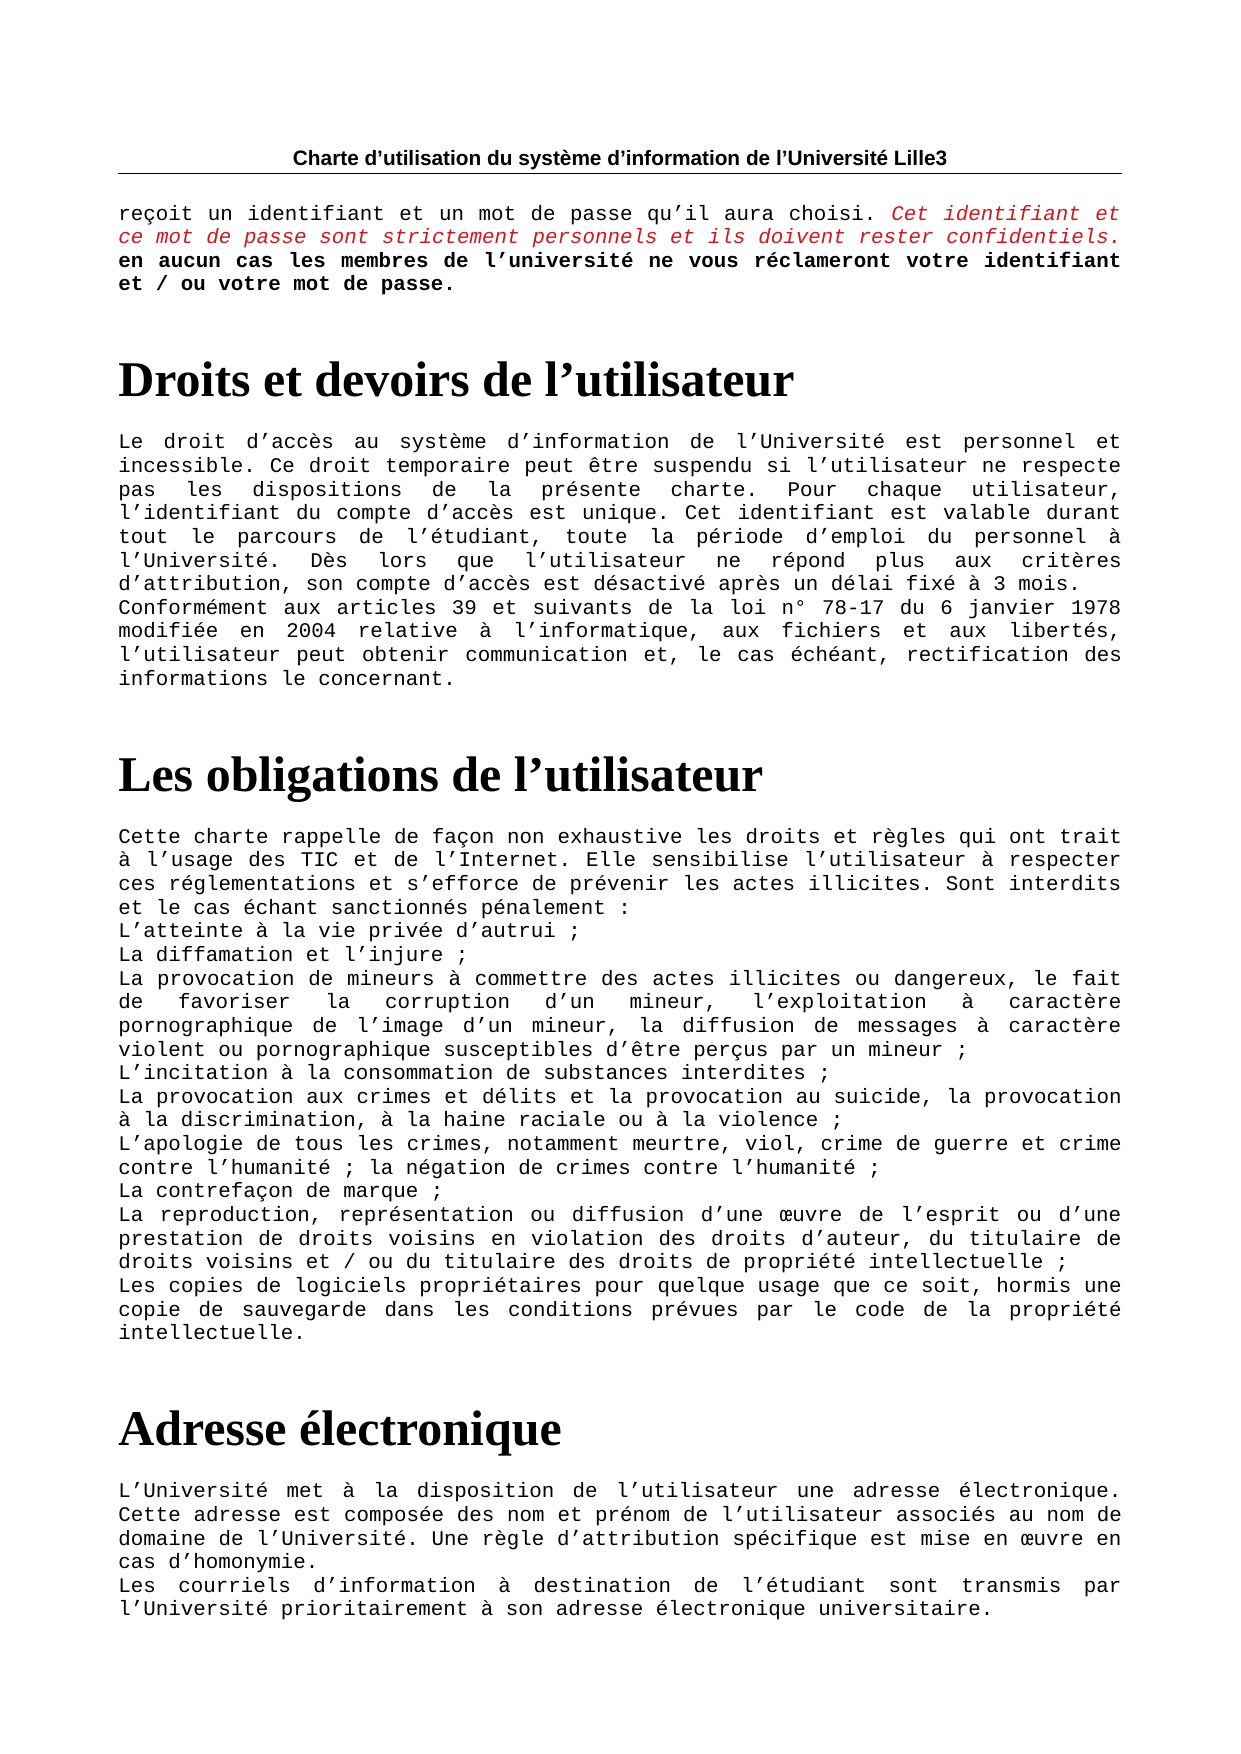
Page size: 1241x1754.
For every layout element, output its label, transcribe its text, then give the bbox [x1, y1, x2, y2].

subtitle Adresse électronique [118, 1399, 1122, 1457]
subtitle Droits et devoirs de l’utilisateur [118, 350, 1122, 408]
text L’Université met à la disposition de l’utilisateur une adresse électronique. Cette adresse est composée des nom et prénom de l’utilisateur associés au nom de domaine de l’Université. Une règle d’attribution spécifique est mise en œuvre en cas d’homonymie. [118, 1480, 1122, 1575]
text Le droit d’accès au système d’information de l’Université est personnel et incessible. Ce droit temporaire peut être suspendu si l’utilisateur ne respecte pas les dispositions de la présente charte. Pour chaque utilisateur, l’identifiant du compte d’accès est unique. Cet identifiant est valable durant tout le parcours de l’étudiant, toute la période d’emploi du personnel à l’Université. Dès lors que l’utilisateur ne répond plus aux critères d’attribution, son compte d’accès est désactivé après un délai fixé à 3 mois. [118, 431, 1122, 597]
text La diffamation et l’injure ; [118, 944, 1122, 968]
text Conformément aux articles 39 et suivants de la loi n° 78-17 du 6 janvier 1978 modifiée en 2004 relative à l’informatique, aux fichiers et aux libertés, l’utilisateur peut obtenir communication et, le cas échéant, rectification des informations le concernant. [118, 597, 1122, 691]
subtitle Les obligations de l’utilisateur [118, 744, 1122, 802]
text reçoit un identifiant et un mot de passe qu’il aura choisi. Cet identifiant et ce mot de passe sont strictement personnels et ils doivent rester confidentiels. en aucun cas les membres de l’université ne vous réclameront votre identifiant et / ou votre mot de passe. [118, 202, 1122, 297]
text Cette charte rappelle de façon non exhaustive les droits et règles qui ont trait à l’usage des TIC et de l’Internet. Elle sensibilise l’utilisateur à respecter ces réglementations et s’efforce de prévenir les actes illicites. Sont interdits et le cas échant sanctionnés pénalement : [118, 826, 1122, 920]
text L’incitation à la consommation de substances interdites ; [118, 1062, 1122, 1086]
text La provocation de mineurs à commettre des actes illicites ou dangereux, le fait de favoriser la corruption d’un mineur, l’exploitation à caractère pornographique de l’image d’un mineur, la diffusion de messages à caractère violent ou pornographique susceptibles d’être perçus par un mineur ; [118, 968, 1122, 1062]
text La contrefaçon de marque ; [118, 1180, 1122, 1204]
text Les courriels d’information à destination de l’étudiant sont transmis par l’Université prioritairement à son adresse électronique universitaire. [118, 1575, 1122, 1622]
text La reproduction, représentation ou diffusion d’une œuvre de l’esprit ou d’une prestation de droits voisins en violation des droits d’auteur, du titulaire de droits voisins et / ou du titulaire des droits de propriété intellectuelle ; [118, 1204, 1122, 1275]
text La provocation aux crimes et délits et la provocation au suicide, la provocation à la discrimination, à la haine raciale ou à la violence ; [118, 1086, 1122, 1133]
text L’apologie de tous les crimes, notamment meurtre, viol, crime de guerre et crime contre l’humanité ; la négation de crimes contre l’humanité ; [118, 1133, 1122, 1180]
text Les copies de logiciels propriétaires pour quelque usage que ce soit, hormis une copie de sauvegarde dans les conditions prévues par le code de la propriété intellectuelle. [118, 1275, 1122, 1346]
text L’atteinte à la vie privée d’autrui ; [118, 920, 1122, 944]
